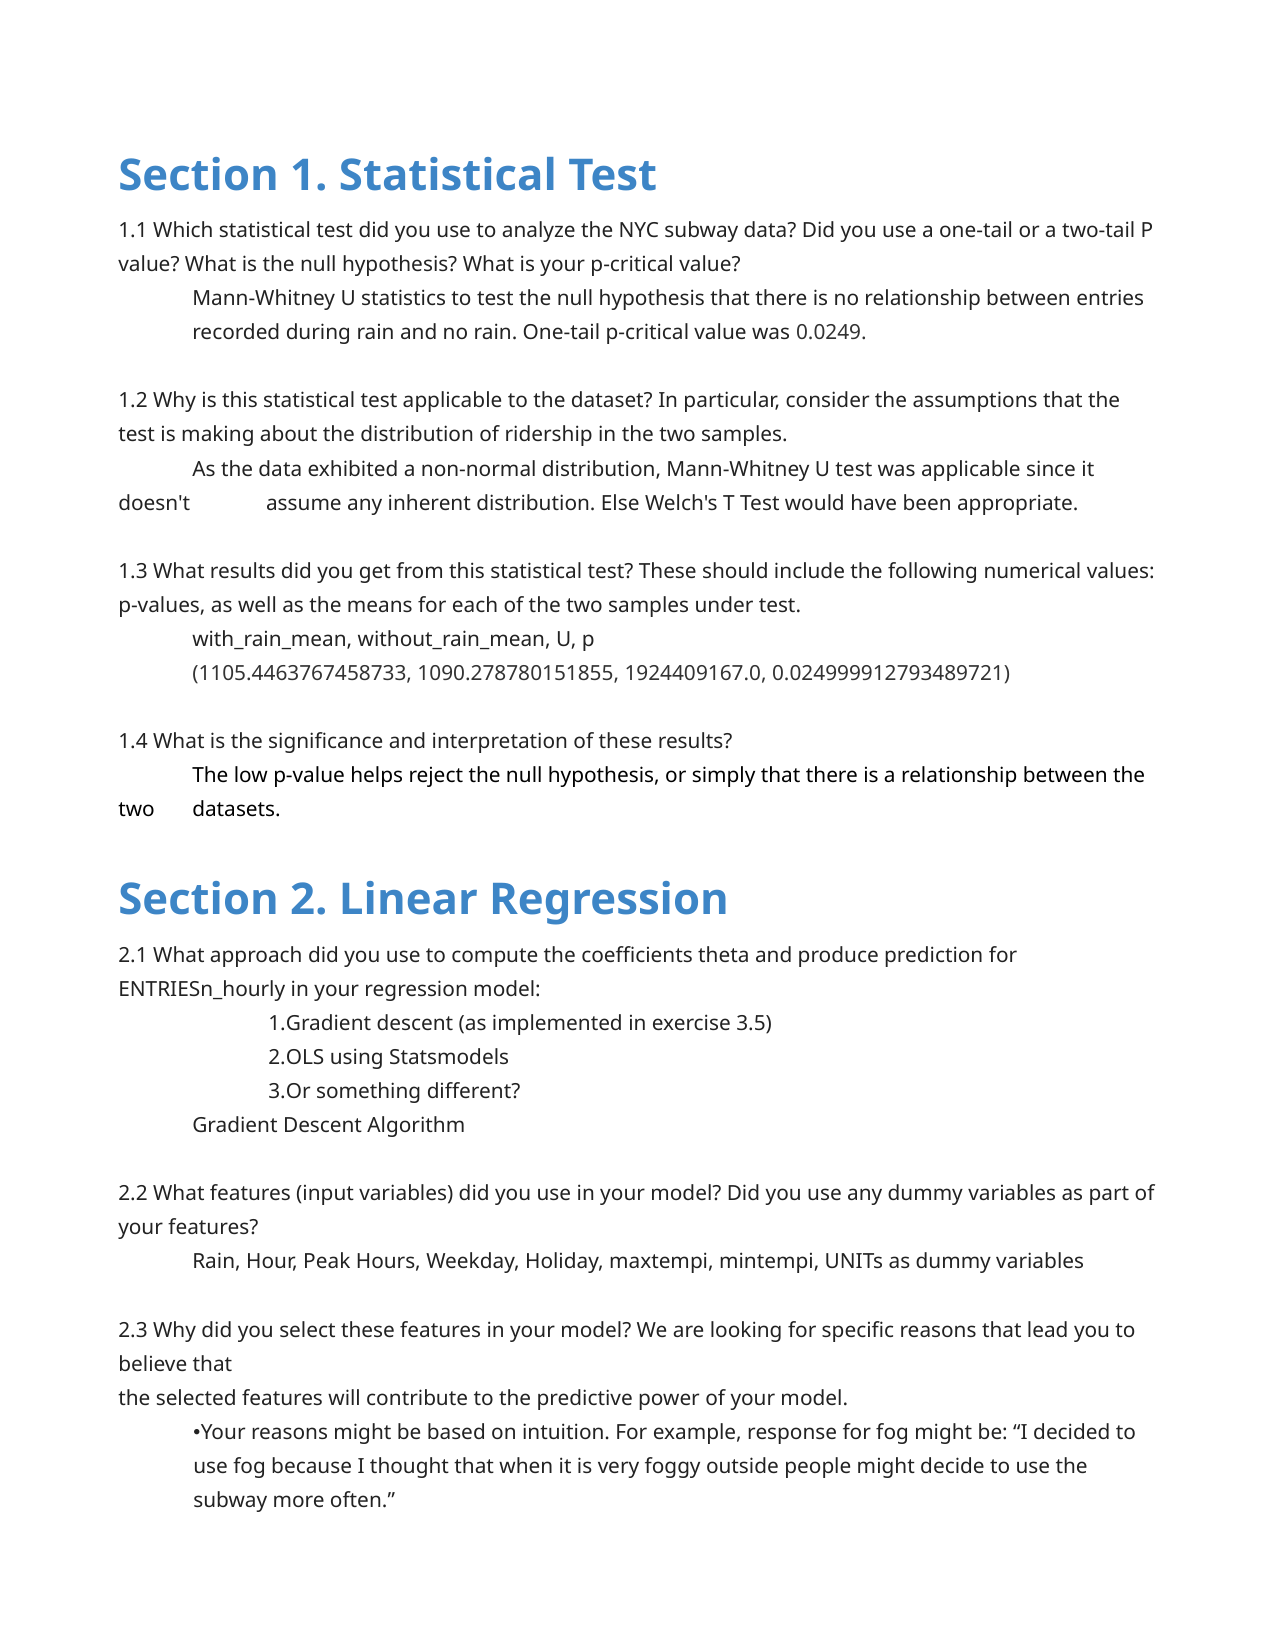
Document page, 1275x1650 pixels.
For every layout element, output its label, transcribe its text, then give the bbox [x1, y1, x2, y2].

text the selected features will contribute to the predictive power of your model. [118, 1383, 1157, 1411]
text 2.2 What features (input variables) did you use in your model? Did you use any dummy variables as part of your features? [118, 1178, 1157, 1241]
text 1.1 Which statistical test did you use to analyze the NYC subway data? Did you use a one-tail or a two-tail P value? What is the null hypothesis? What is your p-critical value? [118, 215, 1157, 278]
list Your reasons might be based on intuition. For example, response for fog might be: “I decided to use fog because I thought that when it is very foggy outside people might decide to use the subway more often.” [193, 1417, 1157, 1513]
text 2.1 What approach did you use to compute the coefficients theta and produce prediction for ENTRIESn_hourly in your regression model: [118, 940, 1157, 1002]
text with_rain_mean, without_rain_mean, U, p [118, 624, 1157, 652]
text Rain, Hour, Peak Hours, Weekday, Holiday, maxtempi, mintempi, UNITs as dummy variables [118, 1247, 1157, 1275]
text 2.3 Why did you select these features in your model? We are looking for specific reasons that lead you to believe that [118, 1315, 1157, 1377]
subtitle Section 1. Statistical Test [118, 143, 1157, 203]
text 1.4 What is the significance and interpretation of these results? [118, 726, 1157, 754]
subtitle Section 2. Linear Regression [118, 868, 1157, 927]
list Gradient descent (as implemented in exercise 3.5) [268, 1008, 1157, 1037]
list OLS using Statsmodels [268, 1042, 1157, 1071]
text Mann-Whitney U statistics to test the null hypothesis that there is no relationship between entries recorded during rain and no rain. One-tail p-critical value was 0.0249. [118, 283, 1157, 346]
text The low p-value helps reject the null hypothesis, or simply that there is a relationship between the two datasets. [118, 760, 1157, 823]
text 1.3 What results did you get from this statistical test? These should include the following numerical values: p-values, as well as the means for each of the two samples under test. [118, 556, 1157, 618]
text (1105.4463767458733, 1090.278780151855, 1924409167.0, 0.024999912793489721) [118, 658, 1157, 686]
text Gradient Descent Algorithm [118, 1110, 1157, 1139]
text 1.2 Why is this statistical test applicable to the dataset? In particular, consider the assumptions that the test is making about the distribution of ridership in the two samples. [118, 386, 1157, 448]
text As the data exhibited a non-normal distribution, Mann-Whitney U test was applicable since it doesn't assume any inherent distribution. Else Welch's T Test would have been appropriate. [118, 454, 1157, 516]
list Or something different? [268, 1076, 1157, 1105]
